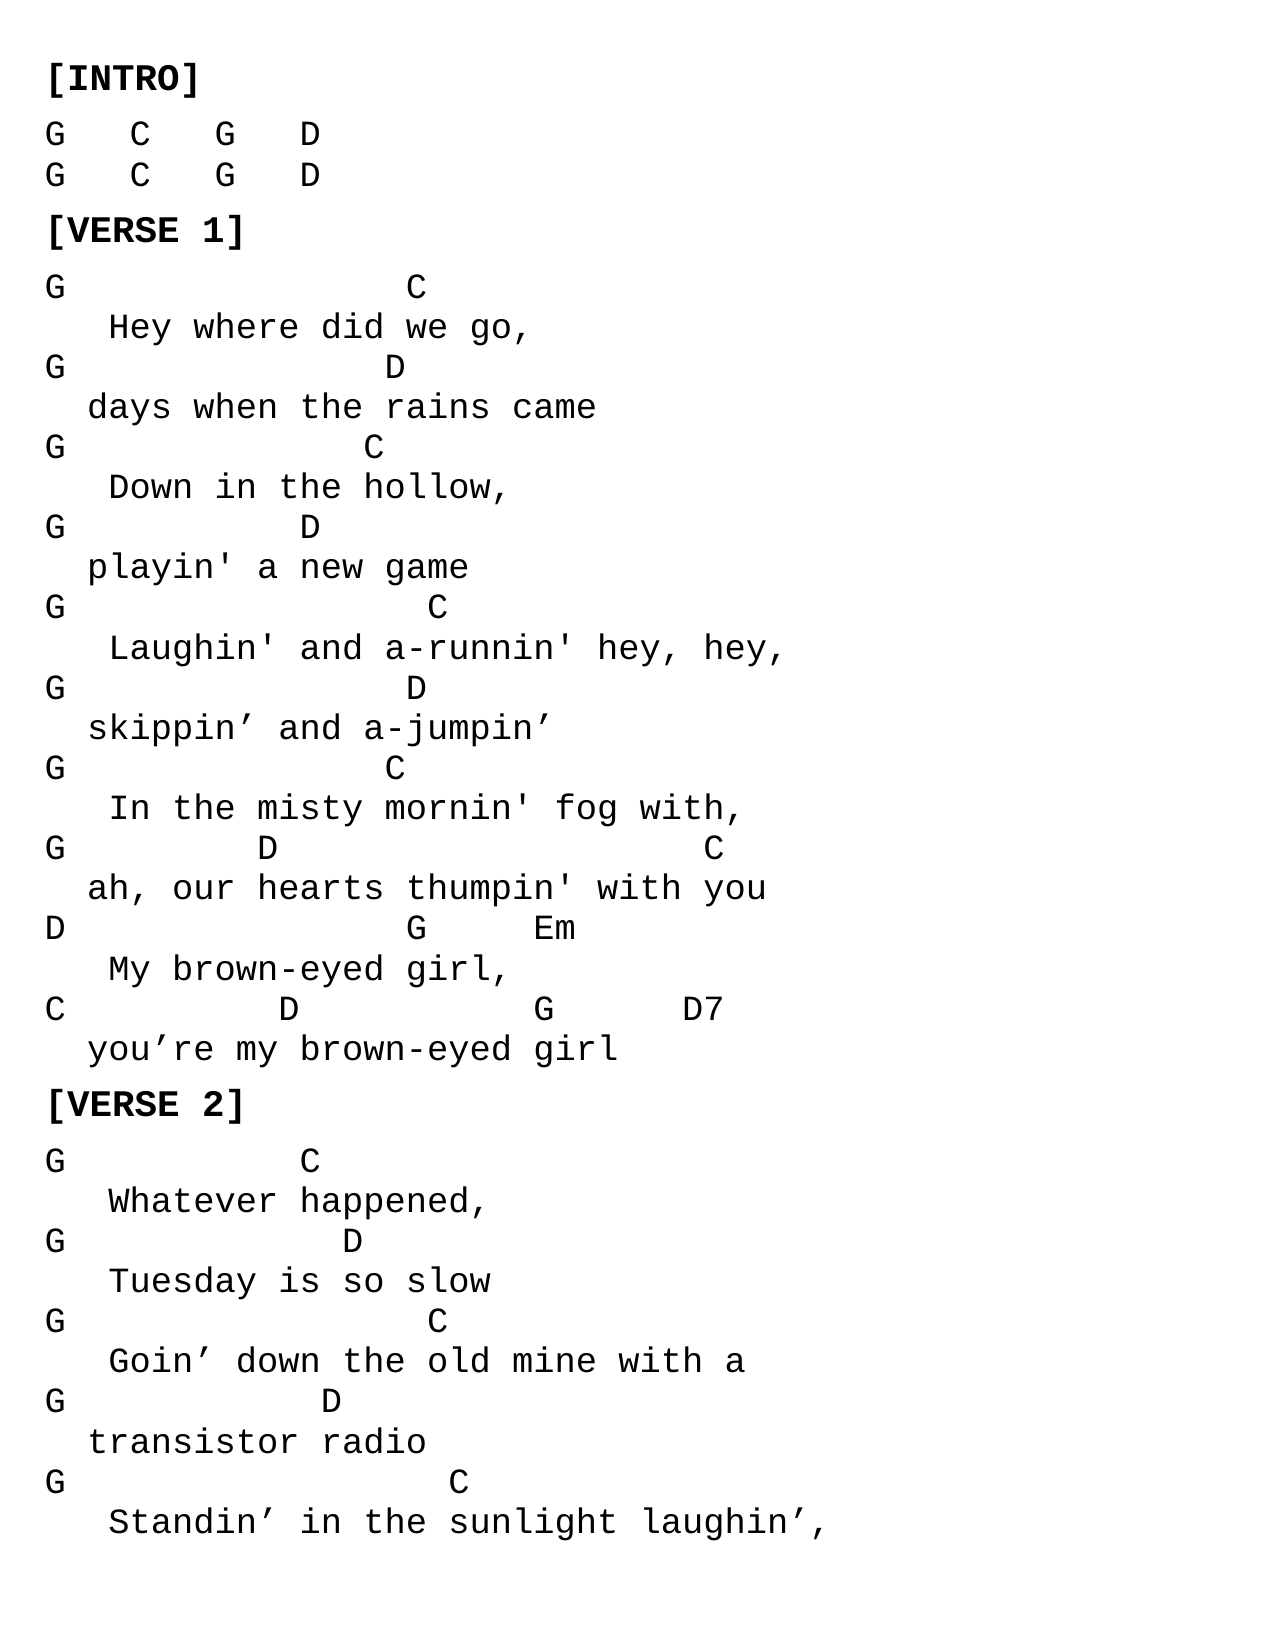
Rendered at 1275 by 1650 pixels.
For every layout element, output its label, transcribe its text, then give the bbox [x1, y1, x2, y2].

text G C [44, 429, 1098, 469]
text transistor radio [44, 1423, 1098, 1464]
text G D [44, 509, 1098, 549]
text Hey where did we go, [44, 309, 1098, 349]
subtitle [VERSE 1] [44, 211, 1098, 254]
text G D C [44, 830, 1098, 870]
text D G Em [44, 910, 1098, 950]
text G C [44, 589, 1098, 629]
text ah, our hearts thumpin' with you [44, 870, 1098, 910]
text you’re my brown-eyed girl [44, 1031, 1098, 1071]
text G D [44, 1383, 1098, 1423]
text G C [44, 269, 1098, 309]
text G D [44, 349, 1098, 389]
text Whatever happened, [44, 1183, 1098, 1223]
text G C [44, 750, 1098, 790]
text Laughin' and a-runnin' hey, hey, [44, 629, 1098, 670]
text My brown-eyed girl, [44, 950, 1098, 991]
text G C [44, 1464, 1098, 1504]
text playin' a new game [44, 549, 1098, 589]
text G C G D [44, 116, 1098, 156]
text G C [44, 1143, 1098, 1183]
text days when the rains came [44, 389, 1098, 429]
text C D G D7 [44, 991, 1098, 1031]
text G D [44, 670, 1098, 710]
subtitle [VERSE 2] [44, 1086, 1098, 1128]
text G C G D [44, 156, 1098, 197]
text skippin’ and a-jumpin’ [44, 710, 1098, 750]
text Down in the hollow, [44, 469, 1098, 509]
text Standin’ in the sunlight laughin’, [44, 1504, 1098, 1544]
text G C [44, 1303, 1098, 1343]
subtitle [INTRO] [44, 59, 1098, 102]
text G D [44, 1223, 1098, 1263]
text In the misty mornin' fog with, [44, 790, 1098, 830]
text Tuesday is so slow [44, 1263, 1098, 1303]
text Goin’ down the old mine with a [44, 1343, 1098, 1383]
